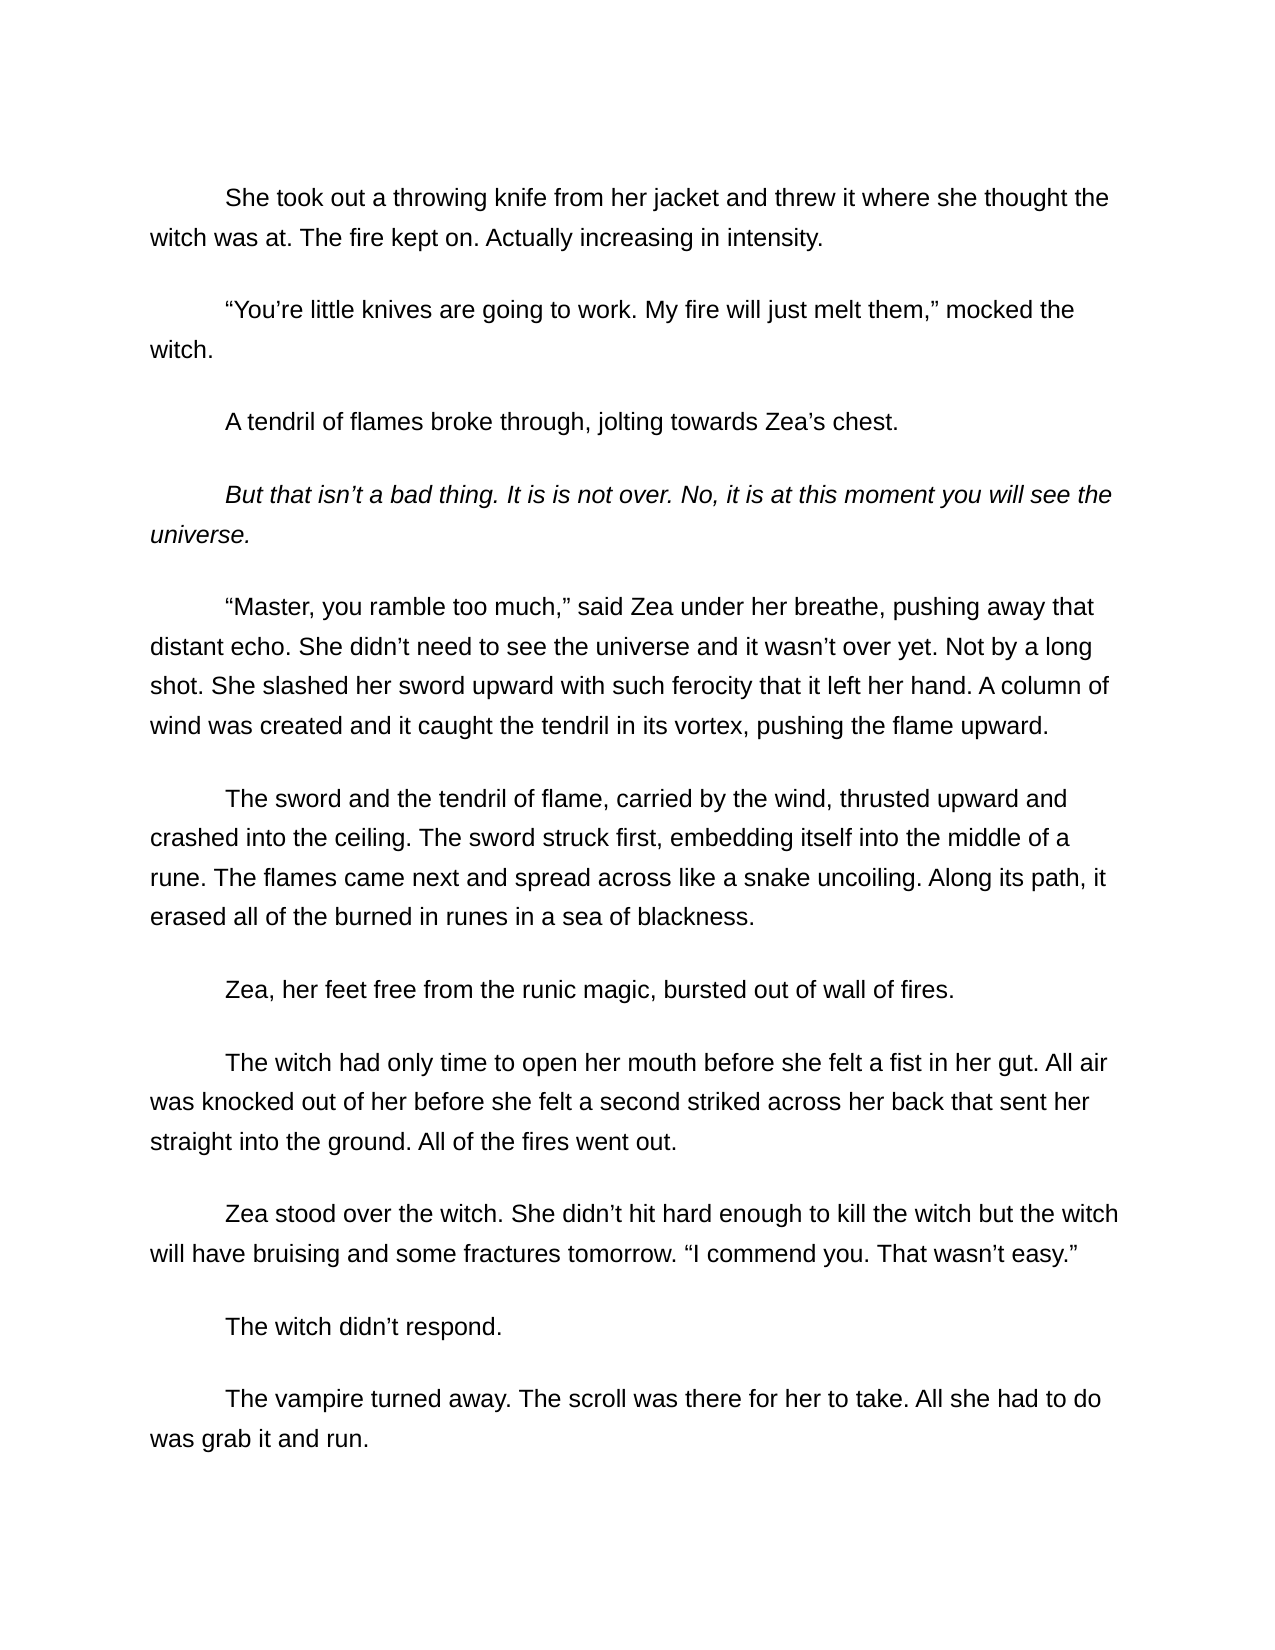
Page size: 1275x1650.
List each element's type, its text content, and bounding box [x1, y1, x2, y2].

text The witch didn’t respond. [150, 1311, 1125, 1340]
text The vampire turned away. The scroll was there for her to take. All she had to do was grab it and run. [150, 1384, 1125, 1452]
text A tendril of flames broke through, jolting towards Zea’s chest. [150, 407, 1125, 436]
text But that isn’t a bad thing. It is is not over. No, it is at this moment you will see the universe. [150, 480, 1125, 548]
text The witch had only time to open her mouth before she felt a fist in her gut. All air was knocked out of her before she felt a second striked across her back that sent her straight into the ground. All of the fires went out. [150, 1047, 1125, 1155]
text The sword and the tendril of flame, carried by the wind, thrusted upward and crashed into the ceiling. The sword struck first, embedding itself into the middle of a rune. The flames came next and spread across like a snake uncoiling. Along its path, it erased all of the burned in runes in a sea of blackness. [150, 783, 1125, 931]
text “You’re little knives are going to work. My fire will just melt them,” mocked the witch. [150, 295, 1125, 363]
text She took out a throwing knife from her jacket and threw it where she thought the witch was at. The fire kept on. Actually increasing in intensity. [150, 183, 1125, 251]
text Zea, her feet free from the runic magic, bursted out of wall of fires. [150, 975, 1125, 1004]
text Zea stood over the witch. She didn’t hit hard enough to kill the witch but the witch will have bruising and some fractures tomorrow. “I commend you. That wasn’t easy.” [150, 1199, 1125, 1268]
text “Master, you ramble too much,” said Zea under her breathe, pushing away that distant echo. She didn’t need to see the universe and it wasn’t over yet. Not by a long shot. She slashed her sword upward with such ferocity that it left her hand. A column of wind was created and it caught the tendril in its vortex, pushing the flame upward. [150, 592, 1125, 740]
